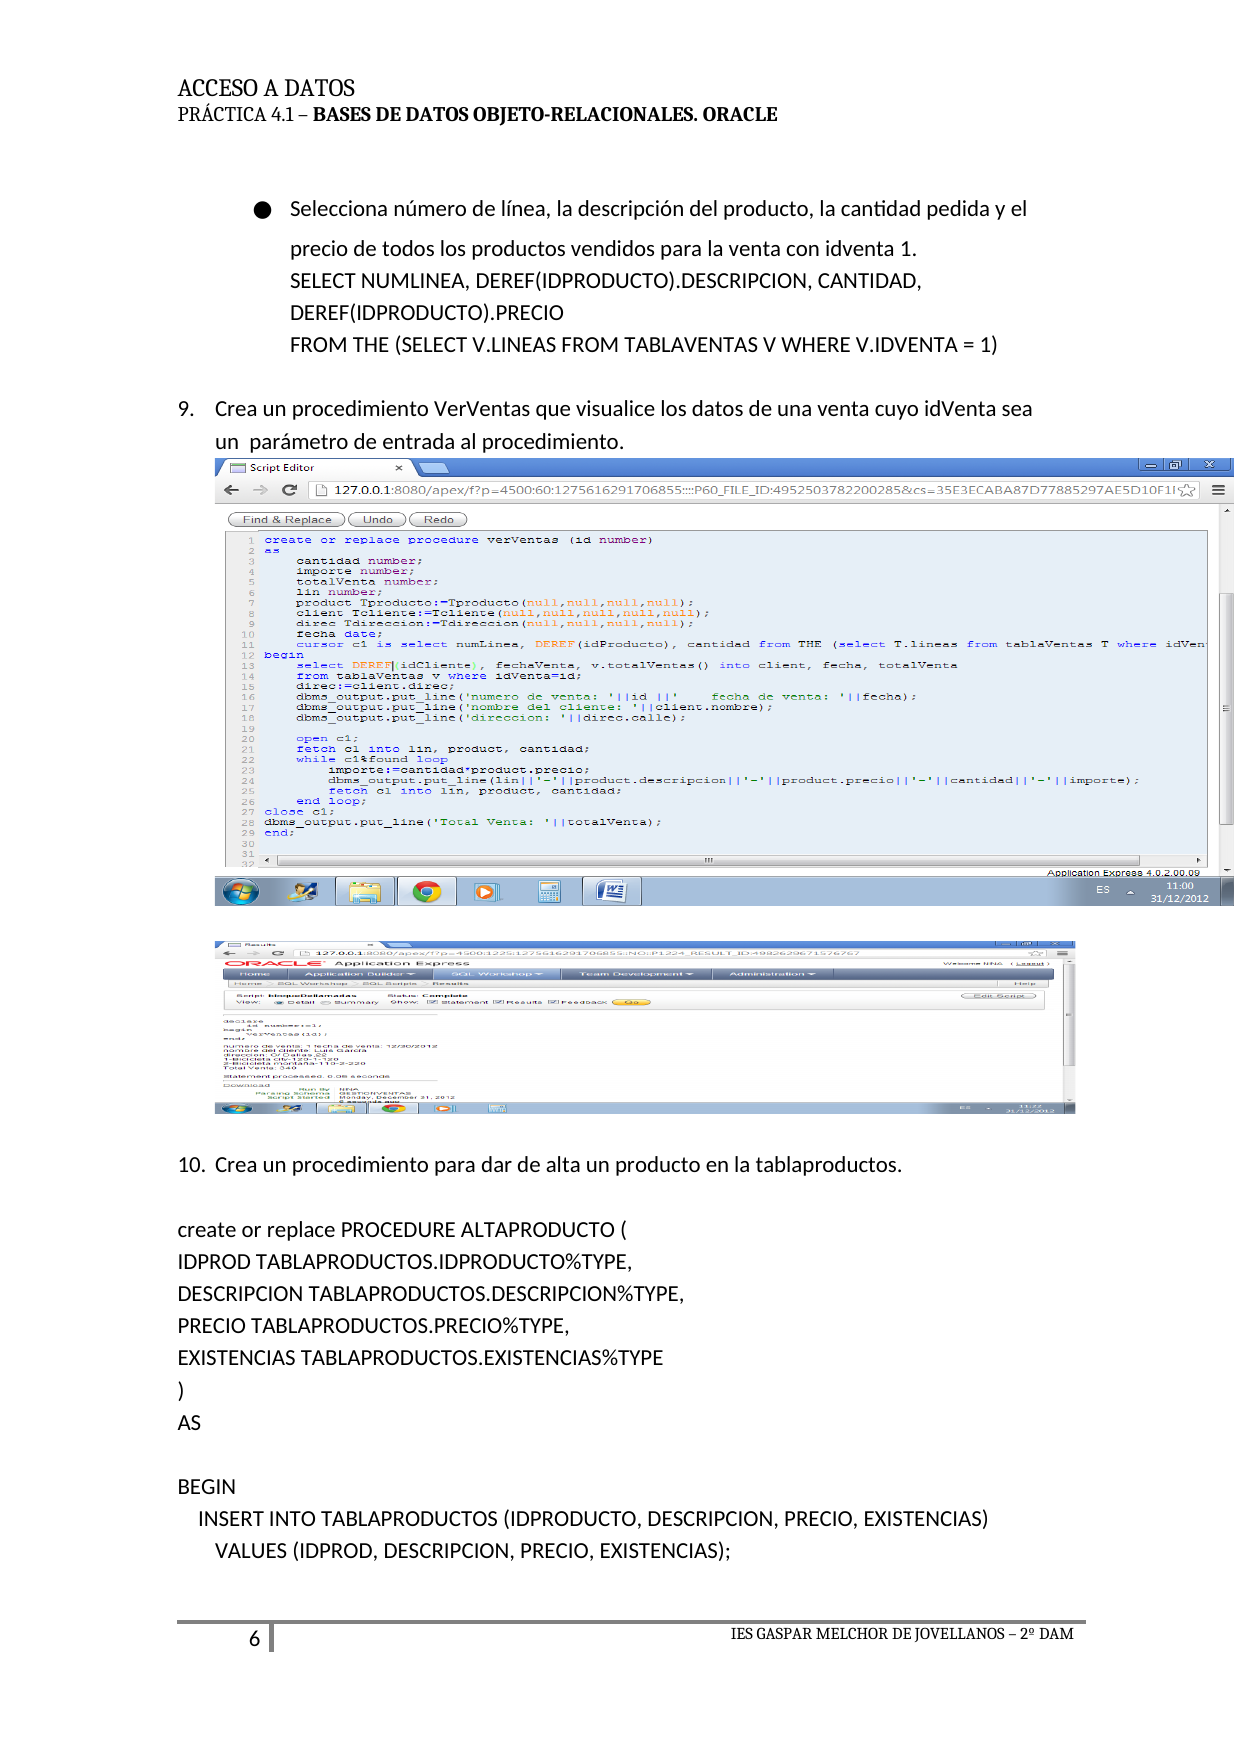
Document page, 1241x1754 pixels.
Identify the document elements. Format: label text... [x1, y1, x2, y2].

picture [214, 458, 1234, 906]
text AS [177, 1408, 1063, 1436]
list FROM THE (SELECT V.LINEAS FROM TABLAVENTAS V WHERE V.IDVENTA = 1) [252, 330, 1063, 358]
text BEGIN [177, 1472, 1063, 1500]
list SELECT NUMLINEA, DEREF(IDPRODUCTO).DESCRIPCION, CANTIDAD, DEREF(IDPRODUCTO).PRECIO [252, 266, 1063, 326]
text IDPROD TABLAPRODUCTOS.IDPRODUCTO%TYPE, [177, 1247, 1063, 1275]
picture [214, 941, 1076, 1114]
list Crea un procedimiento para dar de alta un producto en la tablaproductos. [177, 1150, 1063, 1178]
list Selecciona número de línea, la descripción del producto, la cantidad pedida y el precio de todos los productos vendidos para la venta con idventa 1. [252, 182, 1063, 262]
list Crea un procedimiento VerVentas que visualice los datos de una venta cuyo idVenta sea un parámetro de entrada al procedimiento. [177, 394, 1063, 455]
text INSERT INTO TABLAPRODUCTOS (IDPRODUCTO, DESCRIPCION, PRECIO, EXISTENCIAS) VALUES (IDPROD, DESCRIPCION, PRECIO, EXISTENCIAS); [177, 1504, 1063, 1565]
text ) [177, 1376, 1063, 1404]
text DESCRIPCION TABLAPRODUCTOS.DESCRIPCION%TYPE, [177, 1279, 1063, 1307]
text EXISTENCIAS TABLAPRODUCTOS.EXISTENCIAS%TYPE [177, 1343, 1063, 1372]
text PRECIO TABLAPRODUCTOS.PRECIO%TYPE, [177, 1311, 1063, 1339]
text create or replace PROCEDURE ALTAPRODUCTO ( [177, 1215, 1063, 1243]
